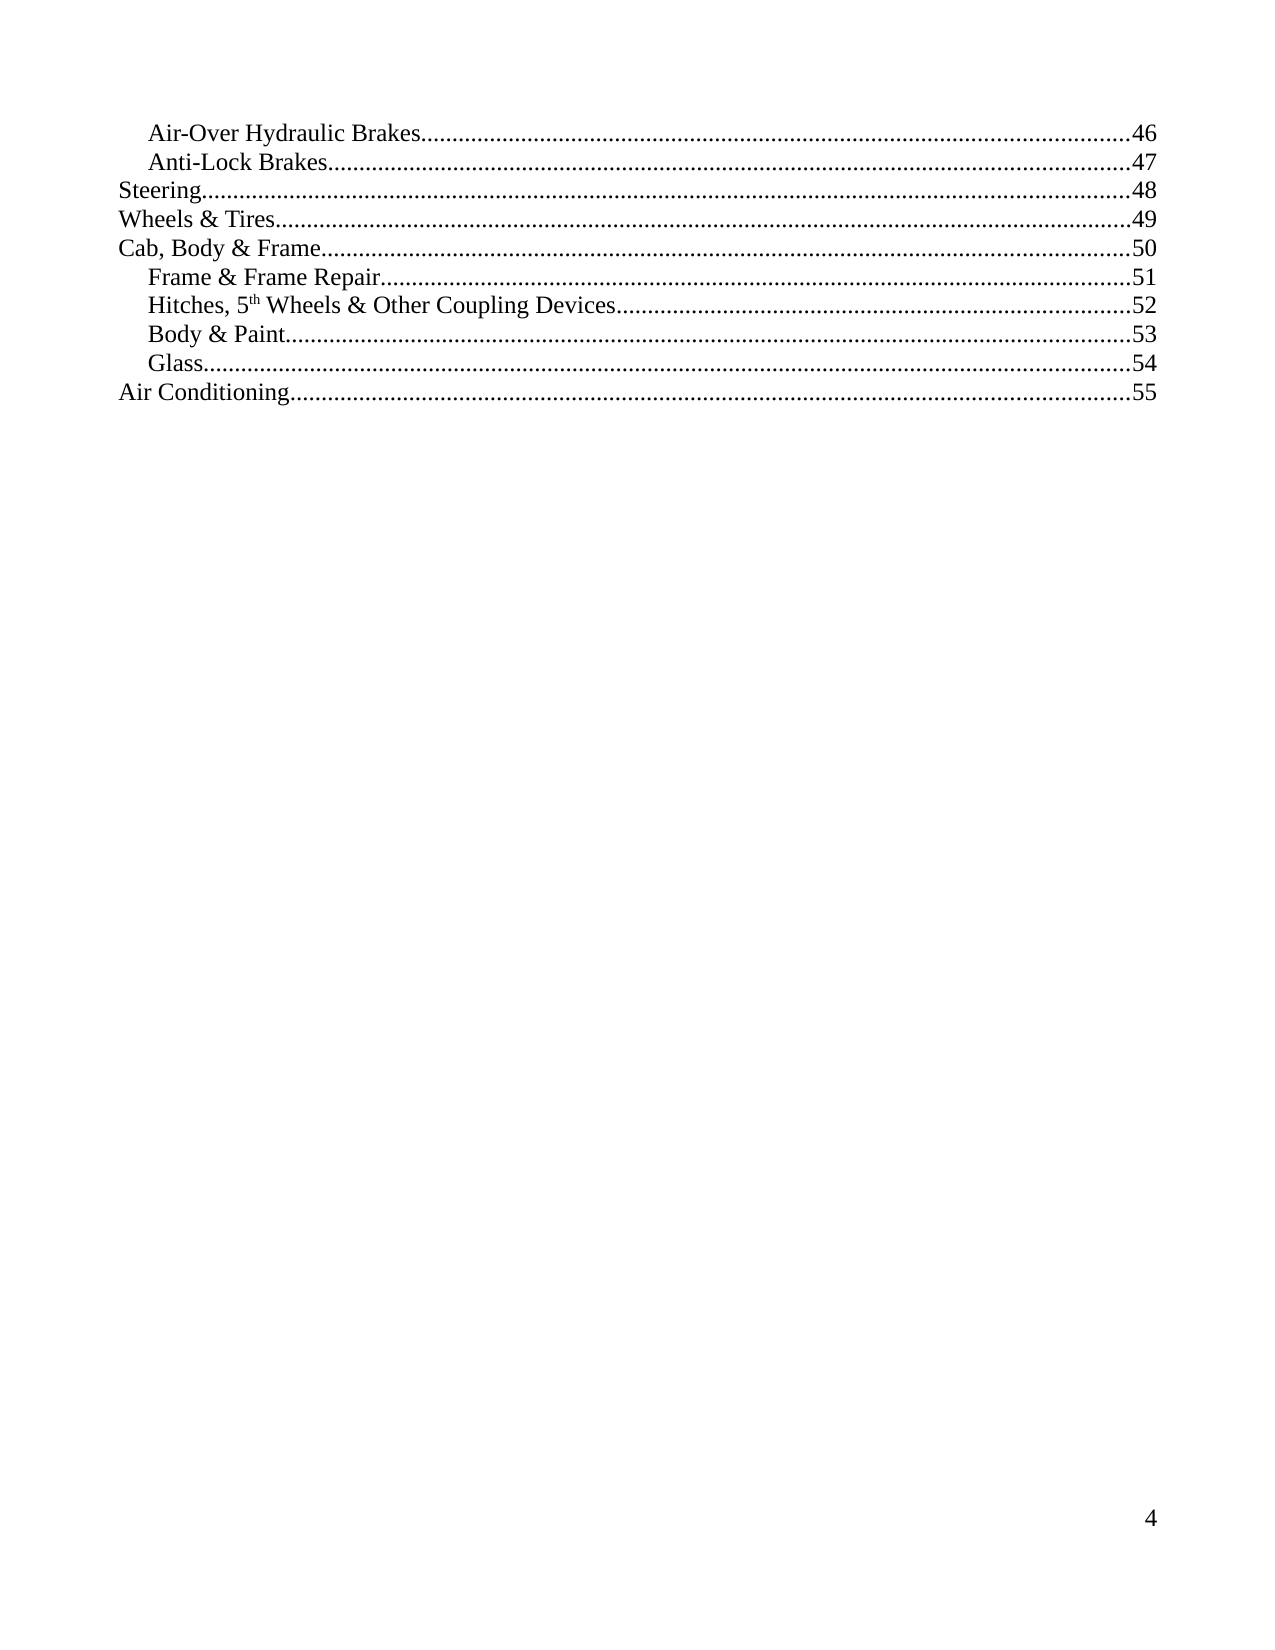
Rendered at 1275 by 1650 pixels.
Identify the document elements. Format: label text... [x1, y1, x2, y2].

text Cab, Body & Frame 50 [118, 233, 1157, 262]
text Steering 48 [118, 176, 1157, 204]
text Air Conditioning 55 [118, 377, 1157, 406]
text Body & Paint 53 [148, 319, 1157, 348]
text Frame & Frame Repair 51 [148, 262, 1157, 291]
text Glass 54 [148, 348, 1157, 377]
text Hitches, 5th Wheels & Other Coupling Devices 52 [148, 291, 1157, 319]
text Wheels & Tires 49 [118, 204, 1157, 233]
text Anti-Lock Brakes 47 [148, 147, 1157, 176]
text Air-Over Hydraulic Brakes 46 [148, 118, 1157, 147]
